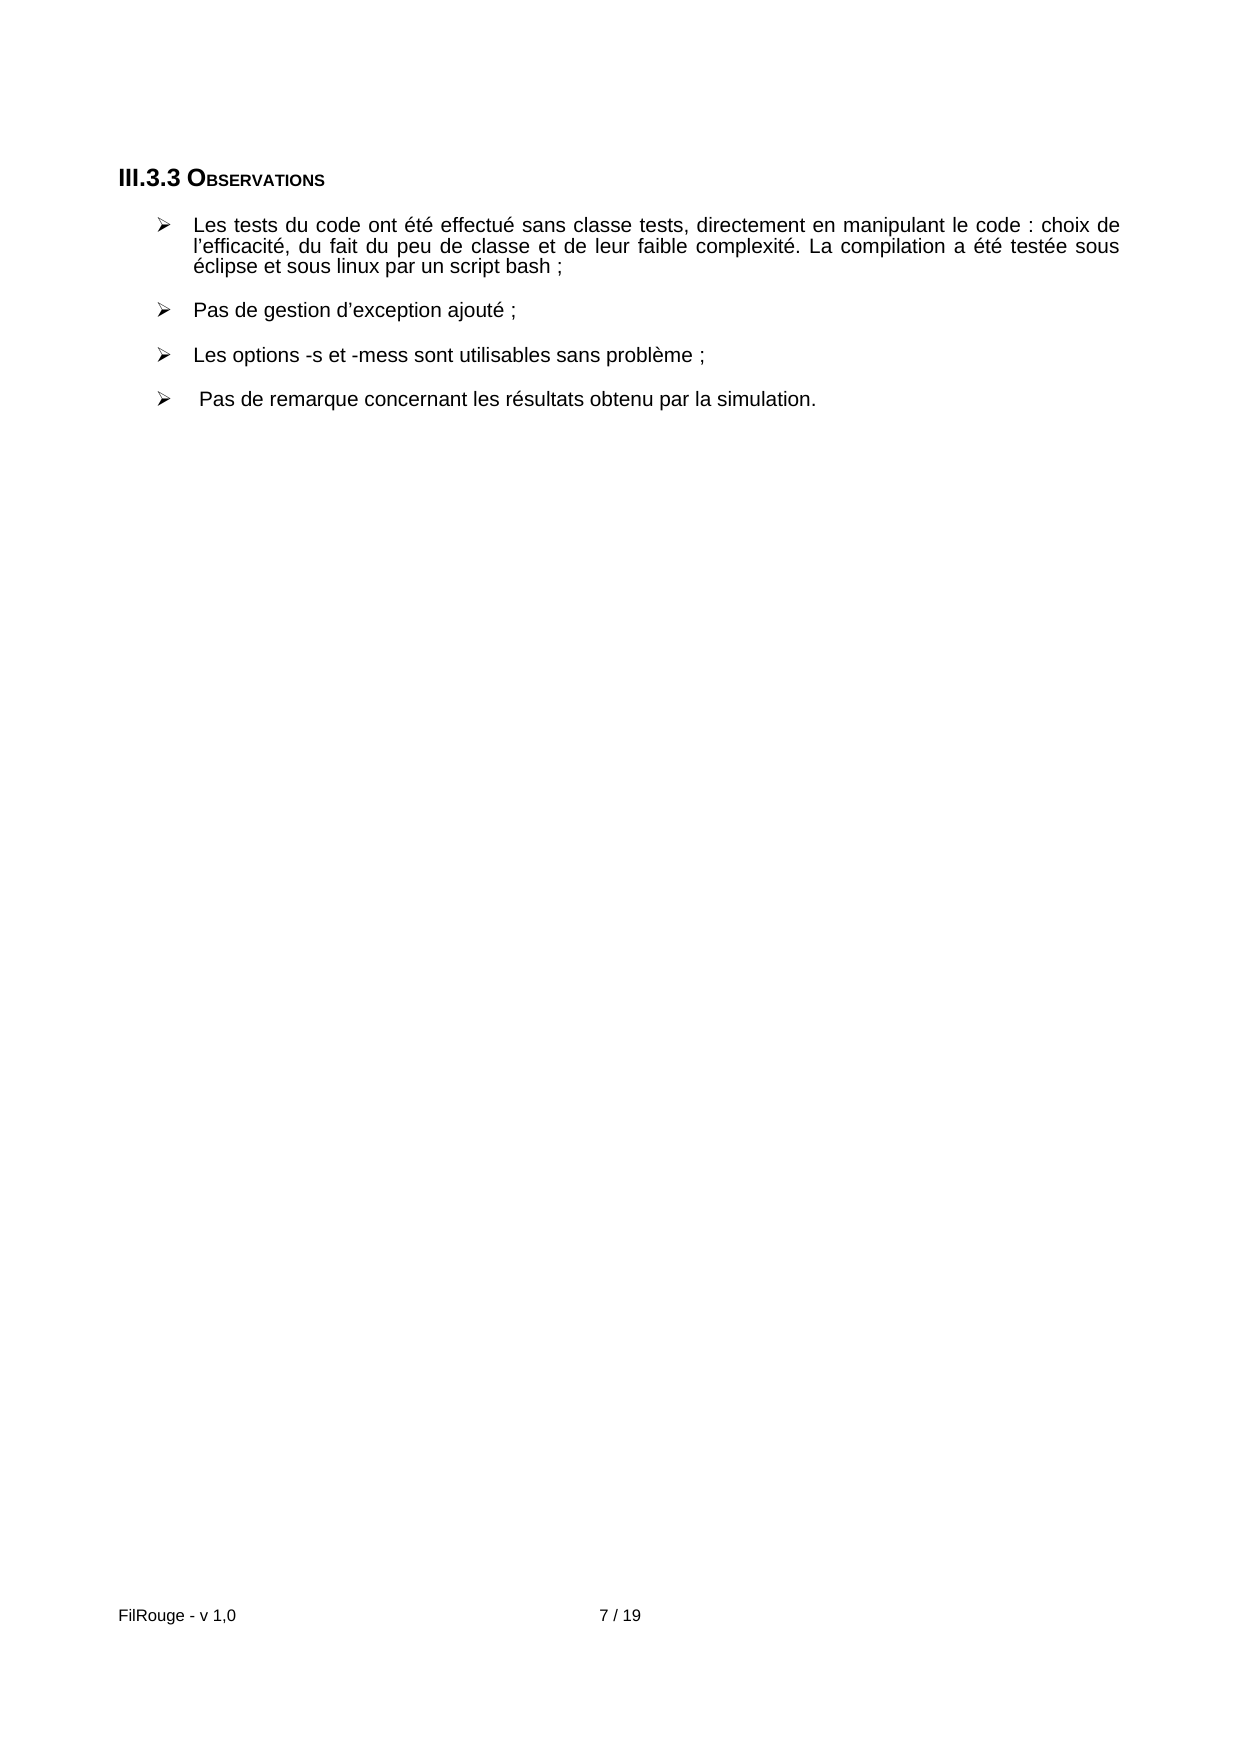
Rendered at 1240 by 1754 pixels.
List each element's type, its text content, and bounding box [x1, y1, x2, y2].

list Les options -s et -mess sont utilisables sans problème ; [156, 346, 1121, 366]
subtitle Observations [118, 163, 1121, 192]
list Pas de gestion d’exception ajouté ; [156, 301, 1121, 322]
list Pas de remarque concernant les résultats obtenu par la simulation. [156, 390, 1121, 410]
list Les tests du code ont été effectué sans classe tests, directement en manipulant le code : choix de l’efficacité, du fait du peu de classe et de leur faible complexité. La compilation a été testée sous éclipse et sous linux par un script bash ; [156, 216, 1121, 278]
